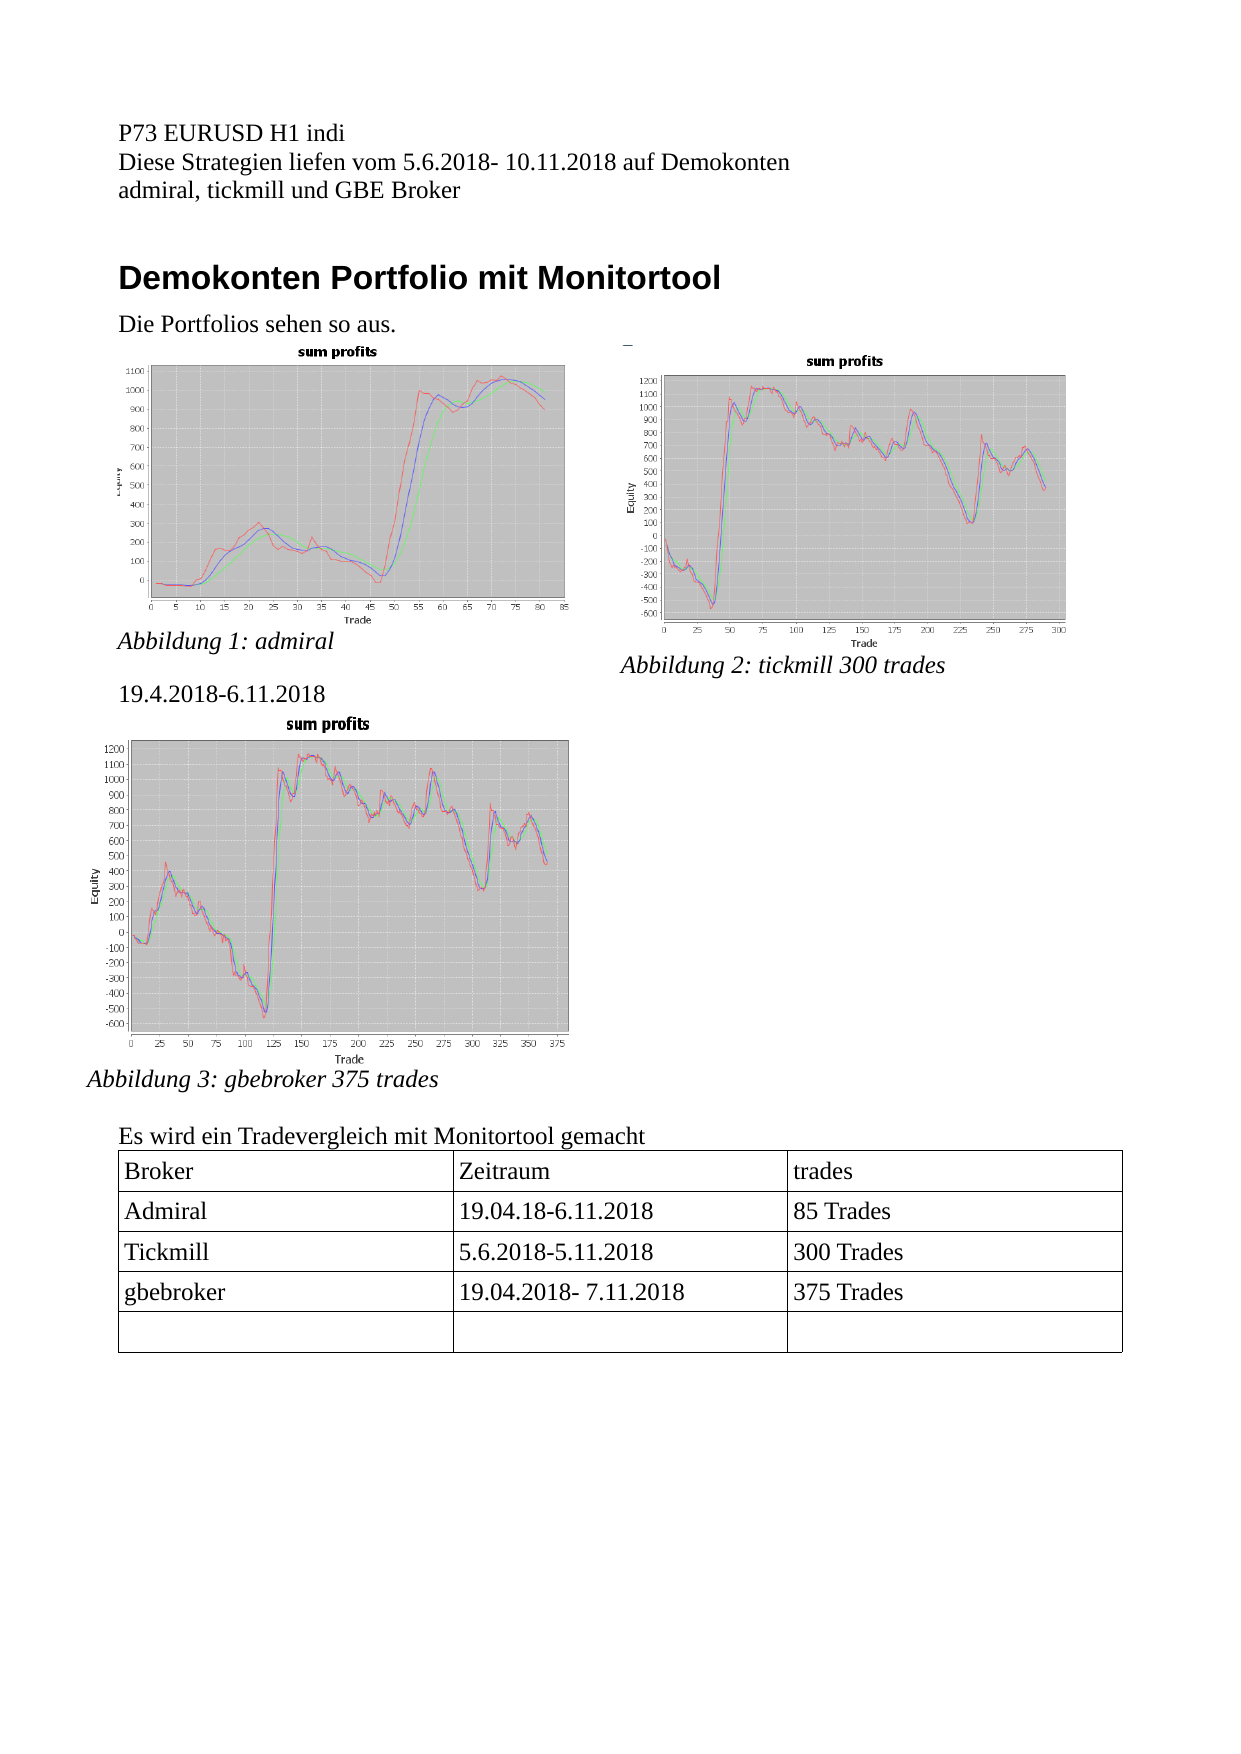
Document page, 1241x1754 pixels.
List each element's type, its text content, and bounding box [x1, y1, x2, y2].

table_cell 5.6.2018-5.11.2018 [454, 1232, 787, 1271]
table_header Broker [119, 1151, 453, 1191]
text 19.4.2018-6.11.2018 [118, 338, 1122, 707]
table_cell 375 Trades [788, 1272, 1122, 1311]
text Die Portfolios sehen so aus. [118, 309, 1122, 338]
table_cell 19.04.2018- 7.11.2018 [454, 1272, 787, 1311]
picture [620, 345, 1072, 650]
picture [117, 338, 569, 627]
table_cell 19.04.18-6.11.2018 [454, 1192, 787, 1231]
text Abbildung 1: admiral [117, 627, 568, 655]
table_cell [788, 1312, 1122, 1352]
text Diese Strategien liefen vom 5.6.2018- 10.11.2018 auf Demokonten [118, 147, 1122, 176]
picture [86, 707, 575, 1064]
text admiral, tickmill und GBE Broker [118, 176, 1122, 204]
table_cell 300 Trades [788, 1232, 1122, 1271]
text Abbildung 2: tickmill 300 trades [621, 650, 1072, 679]
table_cell [119, 1312, 453, 1352]
text Abbildung 3: gbebroker 375 trades [87, 1064, 575, 1093]
table_header Zeitraum [454, 1151, 787, 1191]
table_cell 85 Trades [788, 1192, 1122, 1231]
table_header trades [788, 1151, 1122, 1191]
table_cell gbebroker [119, 1272, 453, 1311]
text P73 EURUSD H1 indi [118, 118, 1122, 147]
table_cell [454, 1312, 787, 1352]
table_cell Admiral [119, 1192, 453, 1231]
subtitle Demokonten Portfolio mit Monitortool [118, 258, 1122, 297]
table_cell Tickmill [119, 1232, 453, 1271]
text Es wird ein Tradevergleich mit Monitortool gemacht [118, 1121, 1122, 1150]
